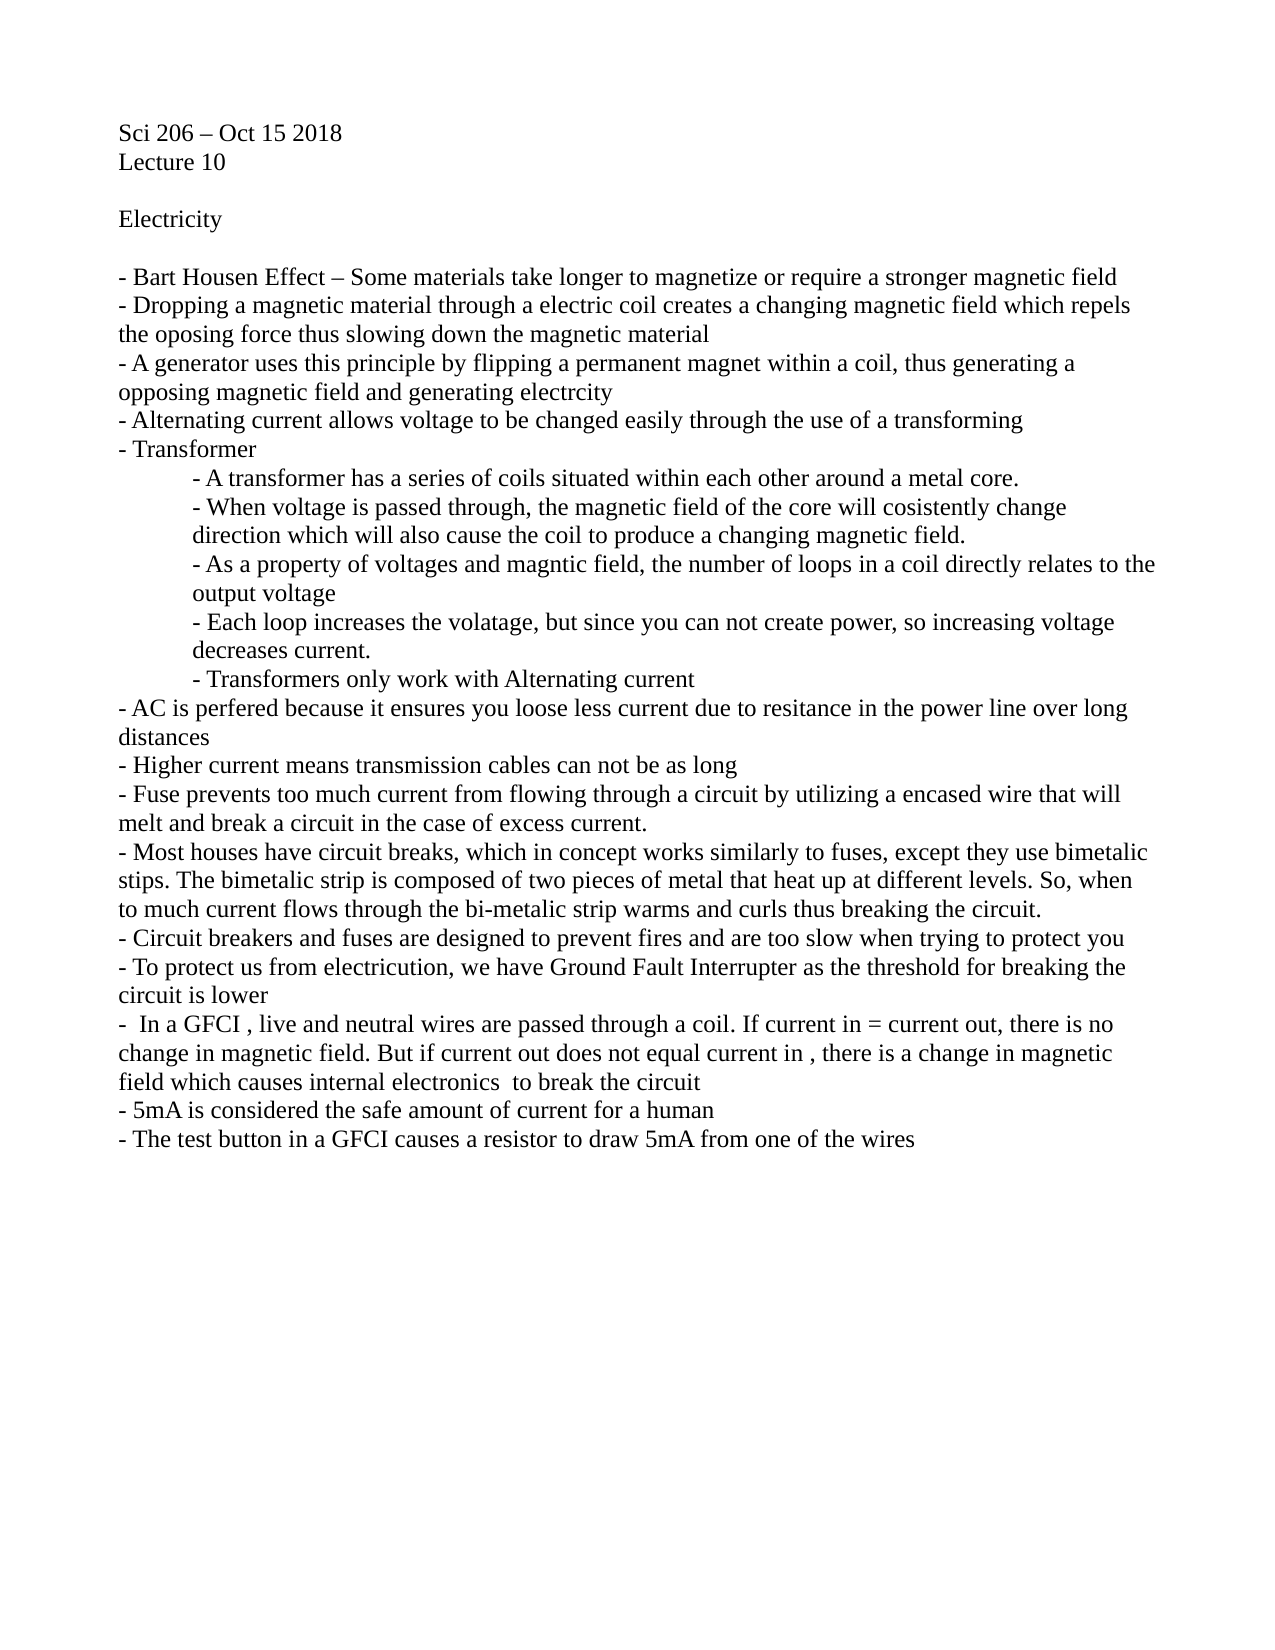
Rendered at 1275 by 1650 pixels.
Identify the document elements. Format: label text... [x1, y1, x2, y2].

text - Higher current means transmission cables can not be as long [118, 751, 1157, 779]
text - Transformers only work with Alternating current [118, 664, 1157, 693]
text - Most houses have circuit breaks, which in concept works similarly to fuses, except they use bimetalic stips. The bimetalic strip is composed of two pieces of metal that heat up at different levels. So, when to much current flows through the bi-metalic strip warms and curls thus breaking the circuit. [118, 837, 1157, 923]
text - The test button in a GFCI causes a resistor to draw 5mA from one of the wires [118, 1124, 1157, 1153]
text - Alternating current allows voltage to be changed easily through the use of a transforming [118, 406, 1157, 434]
text - Each loop increases the volatage, but since you can not create power, so increasing voltage decreases current. [118, 607, 1157, 664]
text - AC is perfered because it ensures you loose less current due to resitance in the power line over long distances [118, 693, 1157, 751]
text - To protect us from electricution, we have Ground Fault Interrupter as the threshold for breaking the circuit is lower [118, 952, 1157, 1009]
text - As a property of voltages and magntic field, the number of loops in a coil directly relates to the output voltage [118, 549, 1157, 607]
text - When voltage is passed through, the magnetic field of the core will cosistently change direction which will also cause the coil to produce a changing magnetic field. [118, 492, 1157, 549]
text - Dropping a magnetic material through a electric coil creates a changing magnetic field which repels the oposing force thus slowing down the magnetic material [118, 291, 1157, 348]
text - In a GFCI , live and neutral wires are passed through a coil. If current in = current out, there is no change in magnetic field. But if current out does not equal current in , there is a change in magnetic field which causes internal electronics to break the circuit [118, 1009, 1157, 1096]
text - 5mA is considered the safe amount of current for a human [118, 1096, 1157, 1124]
text - Fuse prevents too much current from flowing through a circuit by utilizing a encased wire that will melt and break a circuit in the case of excess current. [118, 779, 1157, 837]
text - Bart Housen Effect – Some materials take longer to magnetize or require a stronger magnetic field [118, 262, 1157, 291]
text - Circuit breakers and fuses are designed to prevent fires and are too slow when trying to protect you [118, 923, 1157, 952]
text Lecture 10 [118, 147, 1157, 176]
text Electricity [118, 204, 1157, 233]
text - A transformer has a series of coils situated within each other around a metal core. [118, 463, 1157, 492]
text - Transformer [118, 434, 1157, 463]
text - A generator uses this principle by flipping a permanent magnet within a coil, thus generating a opposing magnetic field and generating electrcity [118, 348, 1157, 406]
text Sci 206 – Oct 15 2018 [118, 118, 1157, 147]
